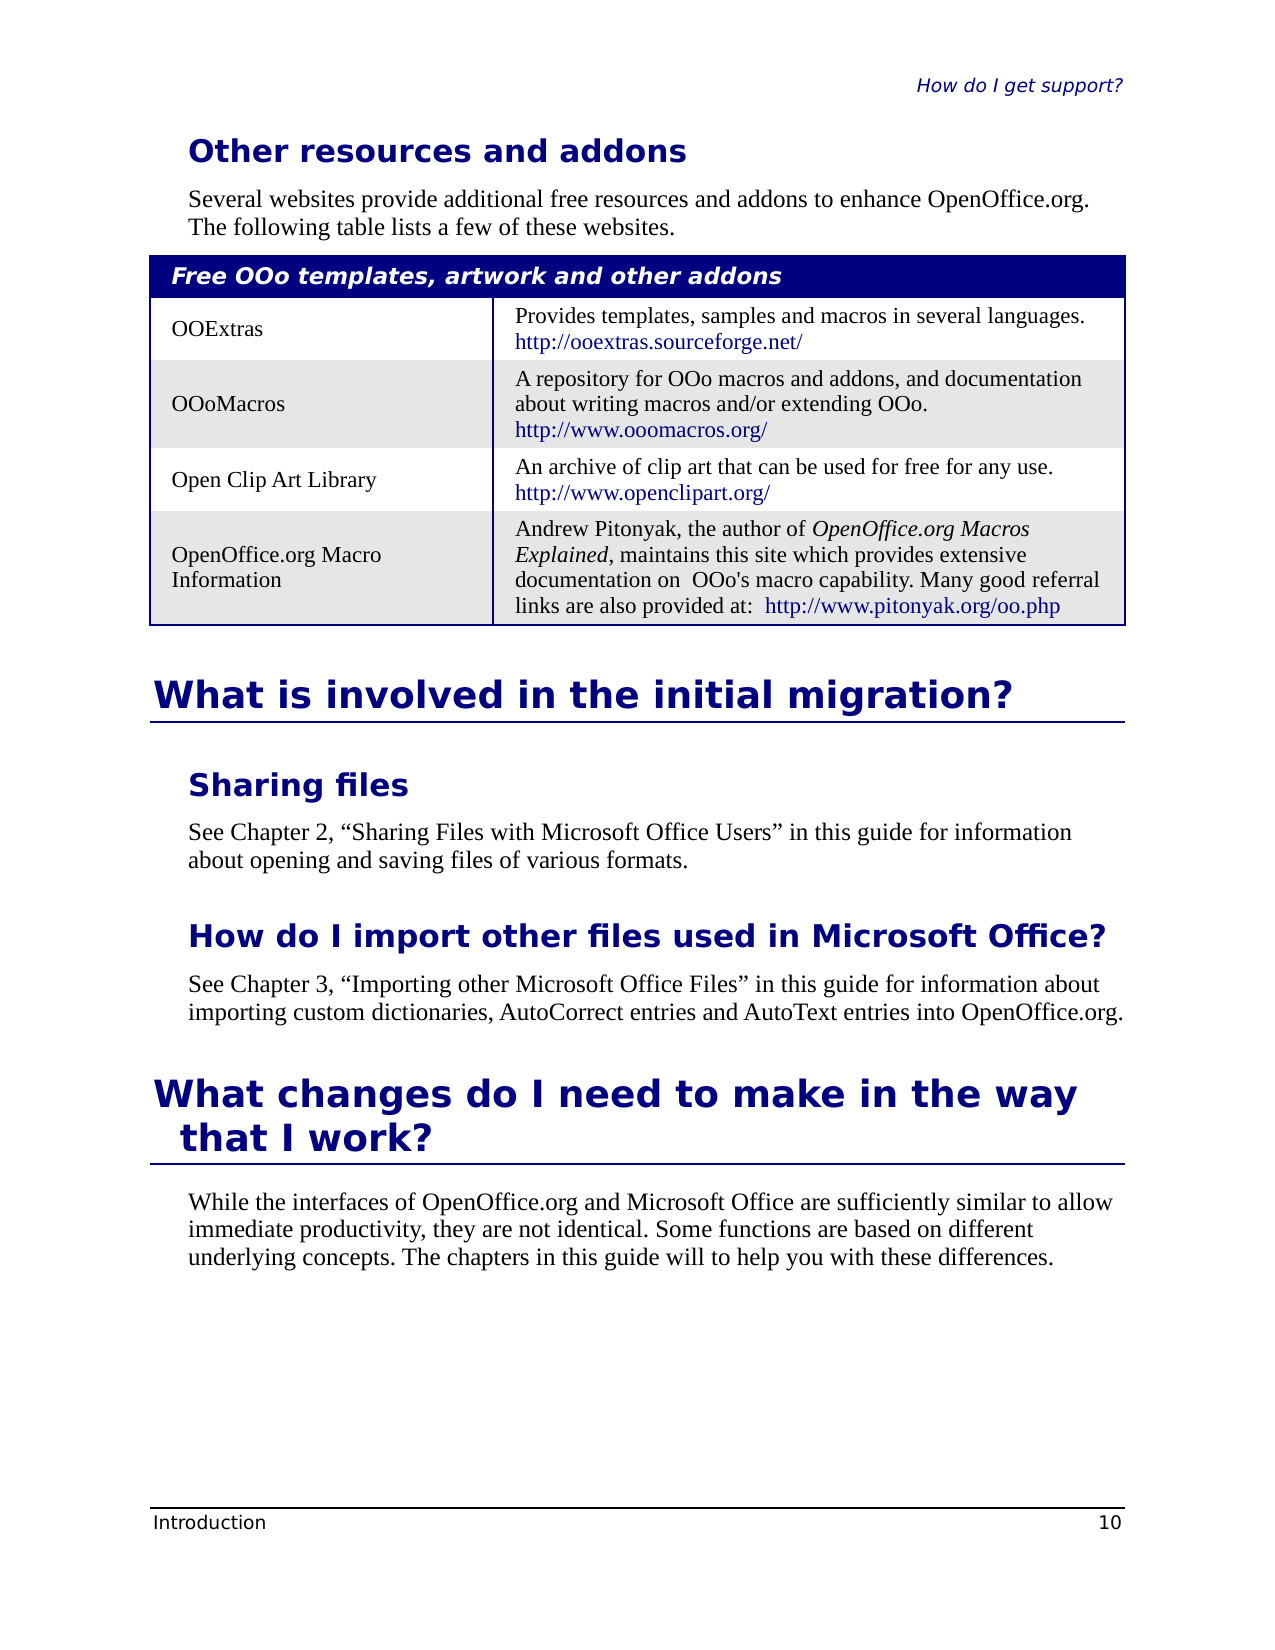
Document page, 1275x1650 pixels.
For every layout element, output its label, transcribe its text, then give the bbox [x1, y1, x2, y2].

table_cell OpenOffice.org Macro Information [151, 511, 492, 624]
table_cell OOoMacros [151, 360, 492, 448]
text See Chapter 2, “Sharing Files with Microsoft Office Users” in this guide for information about opening and saving files of various formats. [188, 818, 1125, 874]
text See Chapter 3, “Importing other Microsoft Office Files” in this guide for information about importing custom dictionaries, AutoCorrect entries and AutoText entries into OpenOffice.org. [188, 970, 1125, 1025]
table_cell Provides templates, samples and macros in several languages. http://ooextras.sourceforge.net/ [494, 298, 1124, 360]
subtitle Sharing files [188, 767, 1125, 804]
text Several websites provide additional free resources and addons to enhance OpenOffice.org. The following table lists a few of these websites. [188, 185, 1125, 240]
table_cell An archive of clip art that can be used for free for any use. http://www.openclipart.org/ [494, 448, 1124, 511]
subtitle What changes do I need to make in the way that I work? [150, 1070, 1125, 1163]
table_header Free OOo templates, artwork and other addons [151, 257, 1124, 296]
subtitle Other resources and addons [188, 134, 1125, 170]
table_cell Open Clip Art Library [151, 448, 492, 511]
subtitle How do I import other files used in Microsoft Office? [188, 919, 1125, 955]
text While the interfaces of OpenOffice.org and Microsoft Office are sufficiently similar to allow immediate productivity, they are not identical. Some functions are based on different underlying concepts. The chapters in this guide will to help you with these differences. [188, 1188, 1125, 1271]
table_cell OOExtras [151, 298, 492, 360]
table_cell Andrew Pitonyak, the author of OpenOffice.org Macros Explained, maintains this site which provides extensive documentation on OOo's macro capability. Many good referral links are also provided at: http://www.pitonyak.org/oo.php [494, 511, 1124, 624]
subtitle What is involved in the initial migration? [150, 671, 1125, 721]
table_cell A repository for OOo macros and addons, and documentation about writing macros and/or extending OOo. http://www.ooomacros.org/ [494, 360, 1124, 448]
